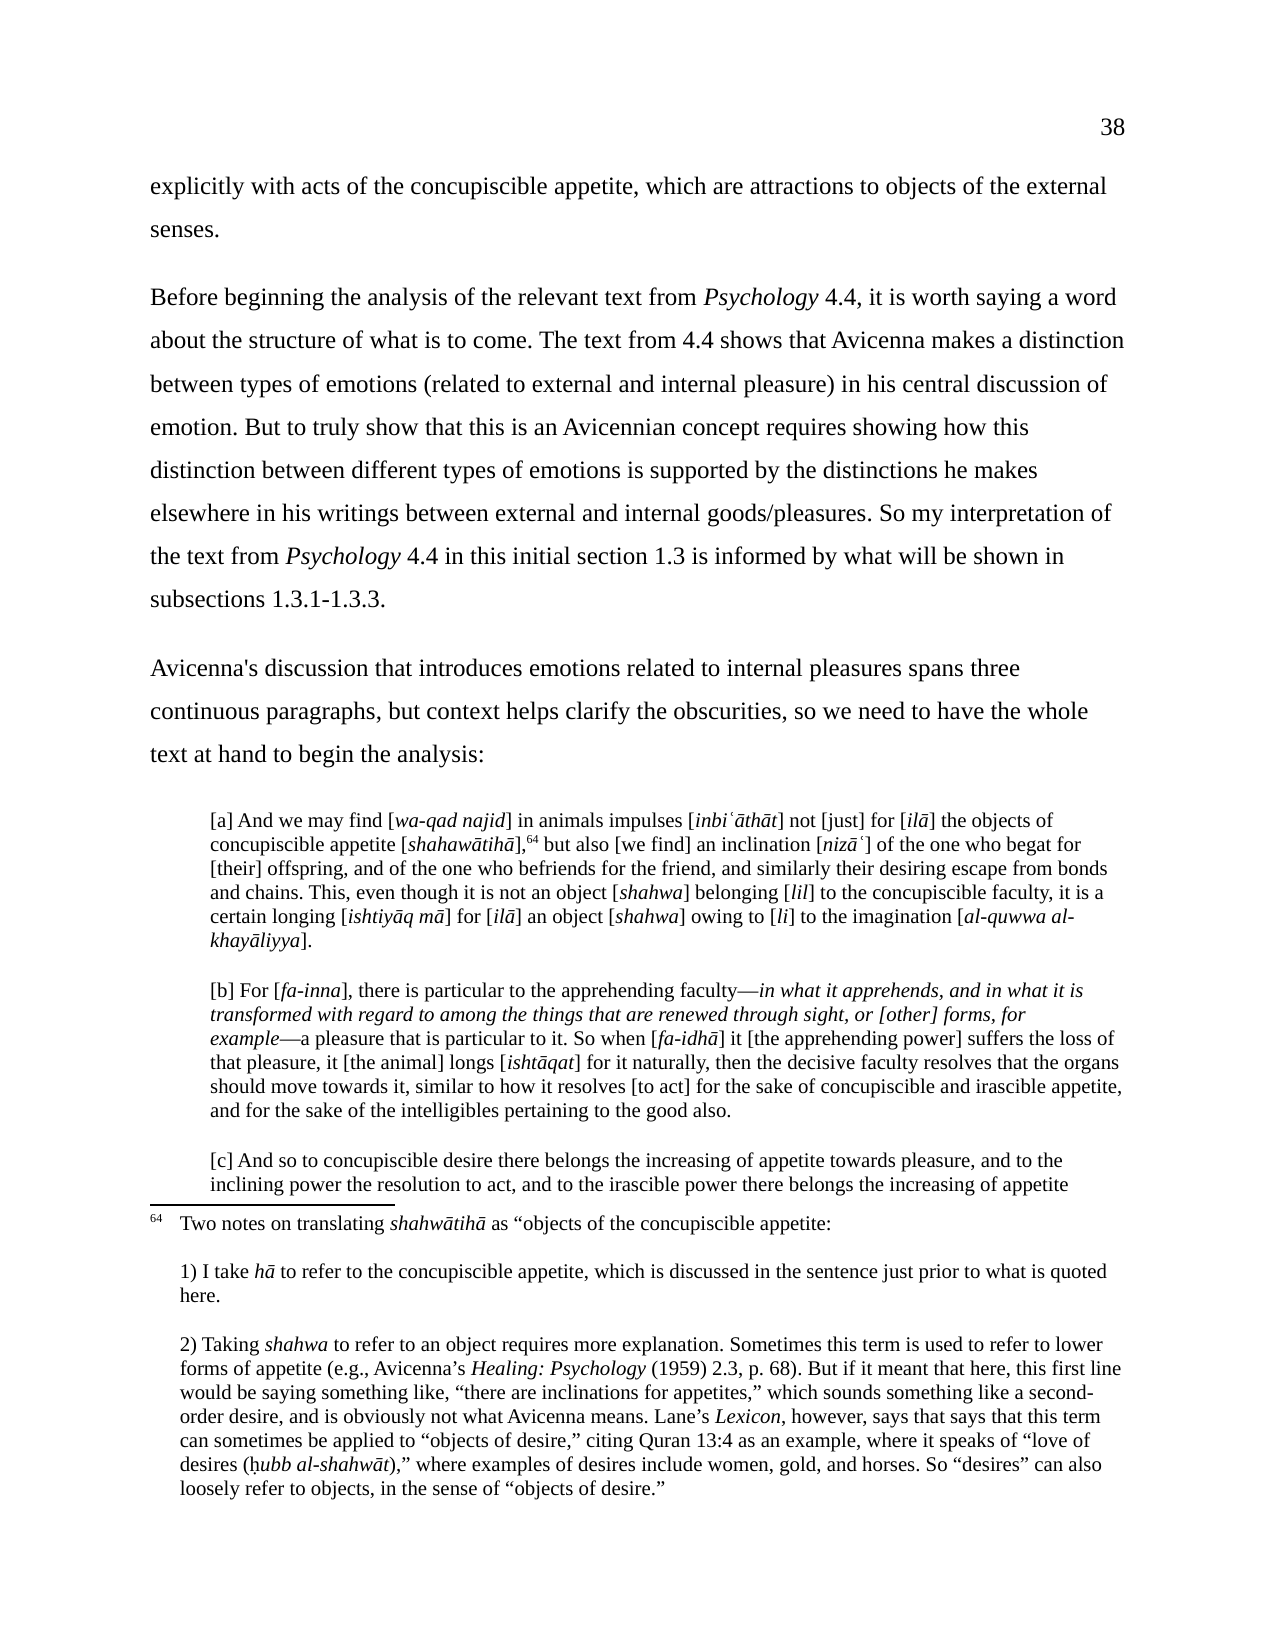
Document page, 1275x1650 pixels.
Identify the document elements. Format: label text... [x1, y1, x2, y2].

text explicitly with acts of the concupiscible appetite, which are attractions to objects of the external senses. [150, 171, 1125, 243]
text [a] And we may find [wa-qad najid] in animals impulses [inbiʿāthāt] not [just] for [ilā] the objects of concupiscible appetite [shahawātihā], but also [we find] an inclination [nizāʿ] of the one who begat for [their] offspring, and of the one who befriends for the friend, and similarly their desiring escape from bonds and chains. This, even though it is not an object [shahwa] belonging [lil] to the concupiscible faculty, it is a certain longing [ishtiyāq mā] for [ilā] an object [shahwa] owing to [li] to the imagination [al-quwwa al-khayāliyya]. [210, 808, 1125, 952]
text Two notes on translating shahwātihā as “objects of the concupiscible appetite: [150, 1211, 1125, 1235]
text Before beginning the analysis of the relevant text from Psychology 4.4, it is worth saying a word about the structure of what is to come. The text from 4.4 shows that Avicenna makes a distinction between types of emotions (related to external and internal pleasure) in his central discussion of emotion. But to truly show that this is an Avicennian concept requires showing how this distinction between different types of emotions is supported by the distinctions he makes elsewhere in his writings between external and internal goods/pleasures. So my interpretation of the text from Psychology 4.4 in this initial section 1.3 is informed by what will be shown in subsections 1.3.1-1.3.3. [150, 282, 1125, 613]
text [b] For [fa-inna], there is particular to the apprehending faculty―in what it apprehends, and in what it is transformed with regard to among the things that are renewed through sight, or [other] forms, for example―a pleasure that is particular to it. So when [fa-idhā] it [the apprehending power] suffers the loss of that pleasure, it [the animal] longs [ishtāqat] for it naturally, then the decisive faculty resolves that the organs should move towards it, similar to how it resolves [to act] for the sake of concupiscible and irascible appetite, and for the sake of the intelligibles pertaining to the good also. [210, 978, 1125, 1122]
text 2) Taking shahwa to refer to an object requires more explanation. Sometimes this term is used to refer to lower forms of appetite (e.g., Avicenna’s Healing: Psychology (1959) 2.3, p. 68). But if it meant that here, this first line would be saying something like, “there are inclinations for appetites,” which sounds something like a second-order desire, and is obviously not what Avicenna means. Lane’s Lexicon, however, says that says that this term can sometimes be applied to “objects of desire,” citing Quran 13:4 as an example, where it speaks of “love of desires (ḥubb al-shahwāt),” where examples of desires include women, gold, and horses. So “desires” can also loosely refer to objects, in the sense of “objects of desire.” [150, 1332, 1125, 1500]
text [c] And so to concupiscible desire there belongs the increasing of appetite towards pleasure, and to the inclining power the resolution to act, and to the irascible power there belongs the increasing of appetite [210, 1148, 1125, 1196]
text Avicenna's discussion that introduces emotions related to internal pleasures spans three continuous paragraphs, but context helps clarify the obscurities, so we need to have the whole text at hand to begin the analysis: [150, 653, 1125, 768]
text 1) I take hā to refer to the concupiscible appetite, which is discussed in the sentence just prior to what is quoted here. [150, 1259, 1125, 1307]
